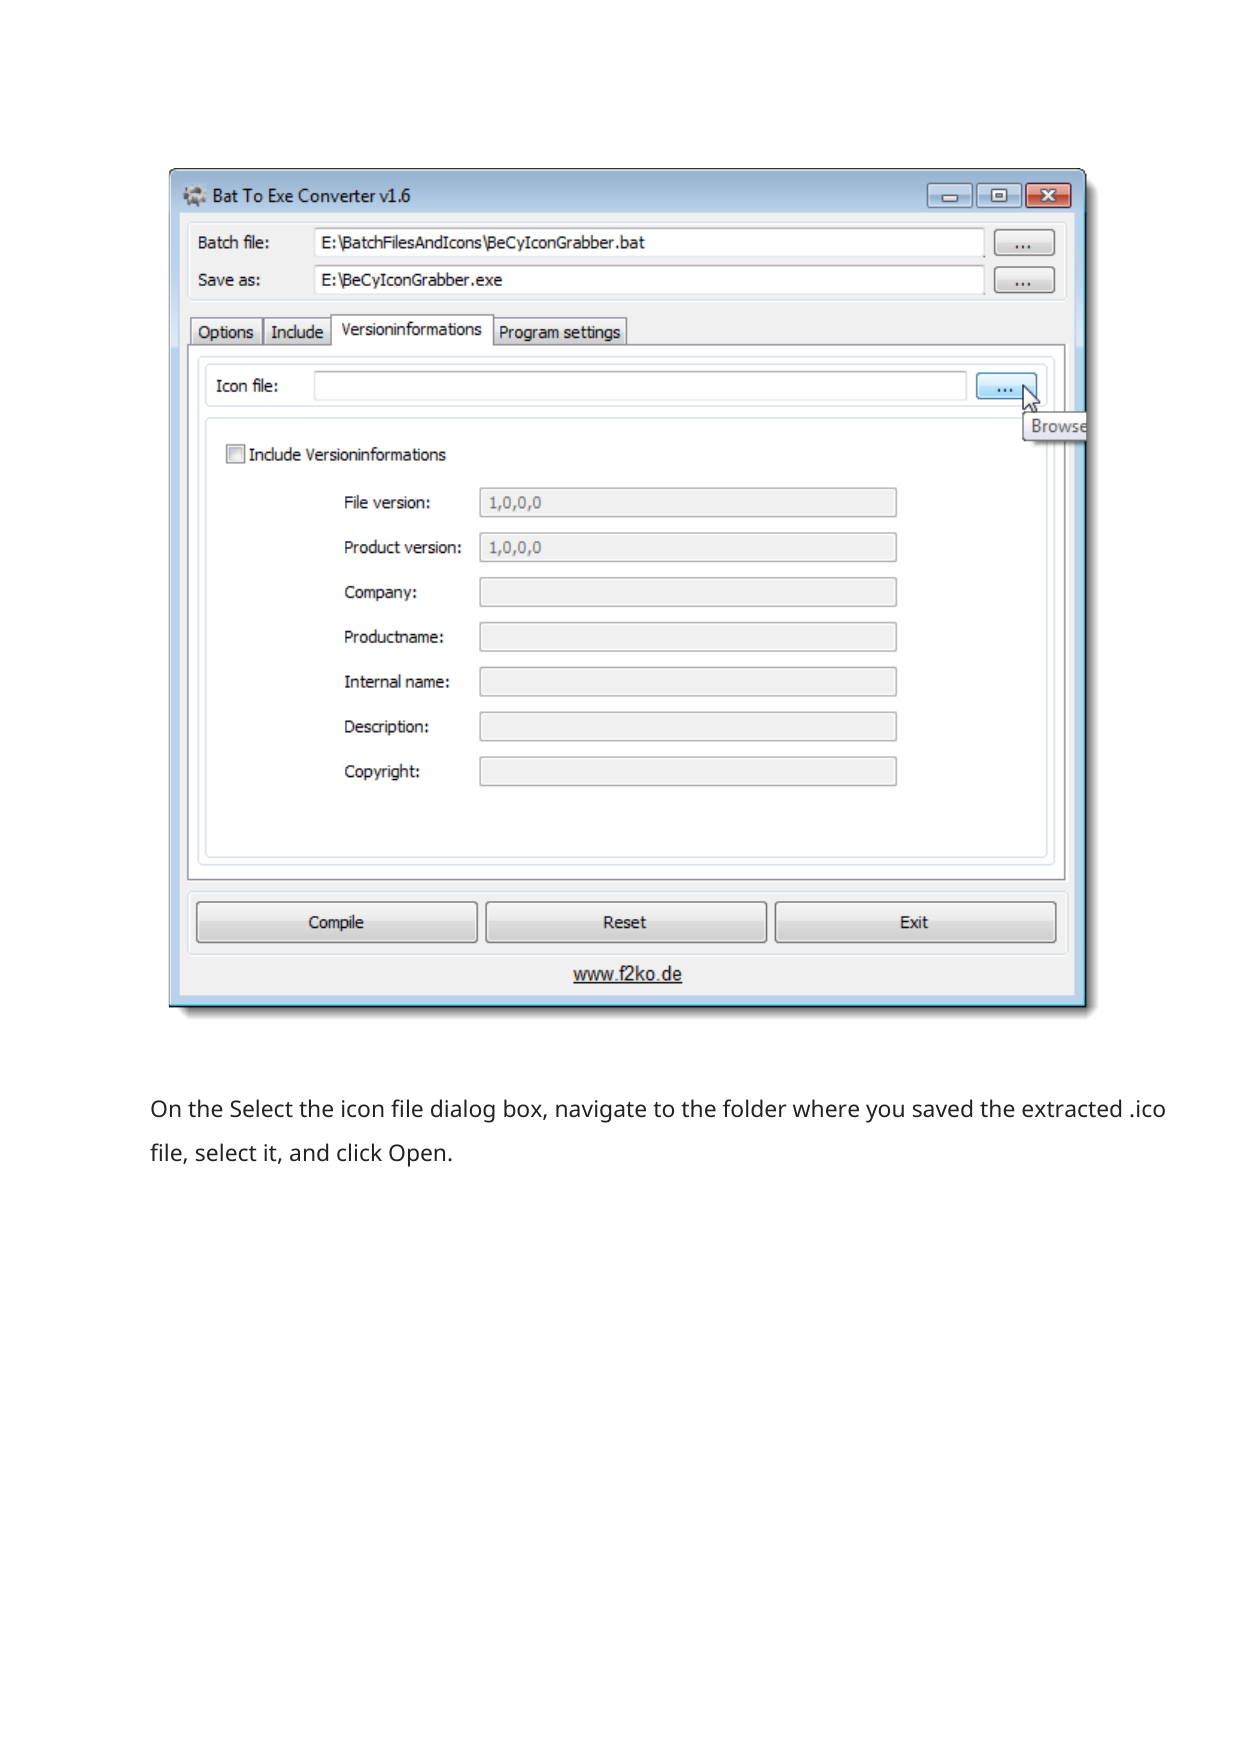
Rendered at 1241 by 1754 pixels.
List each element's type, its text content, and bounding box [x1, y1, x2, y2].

picture [168, 168, 1109, 1030]
text On the Select the icon file dialog box, navigate to the folder where you saved the extracted .ico file, select it, and click Open. [150, 1093, 1168, 1168]
